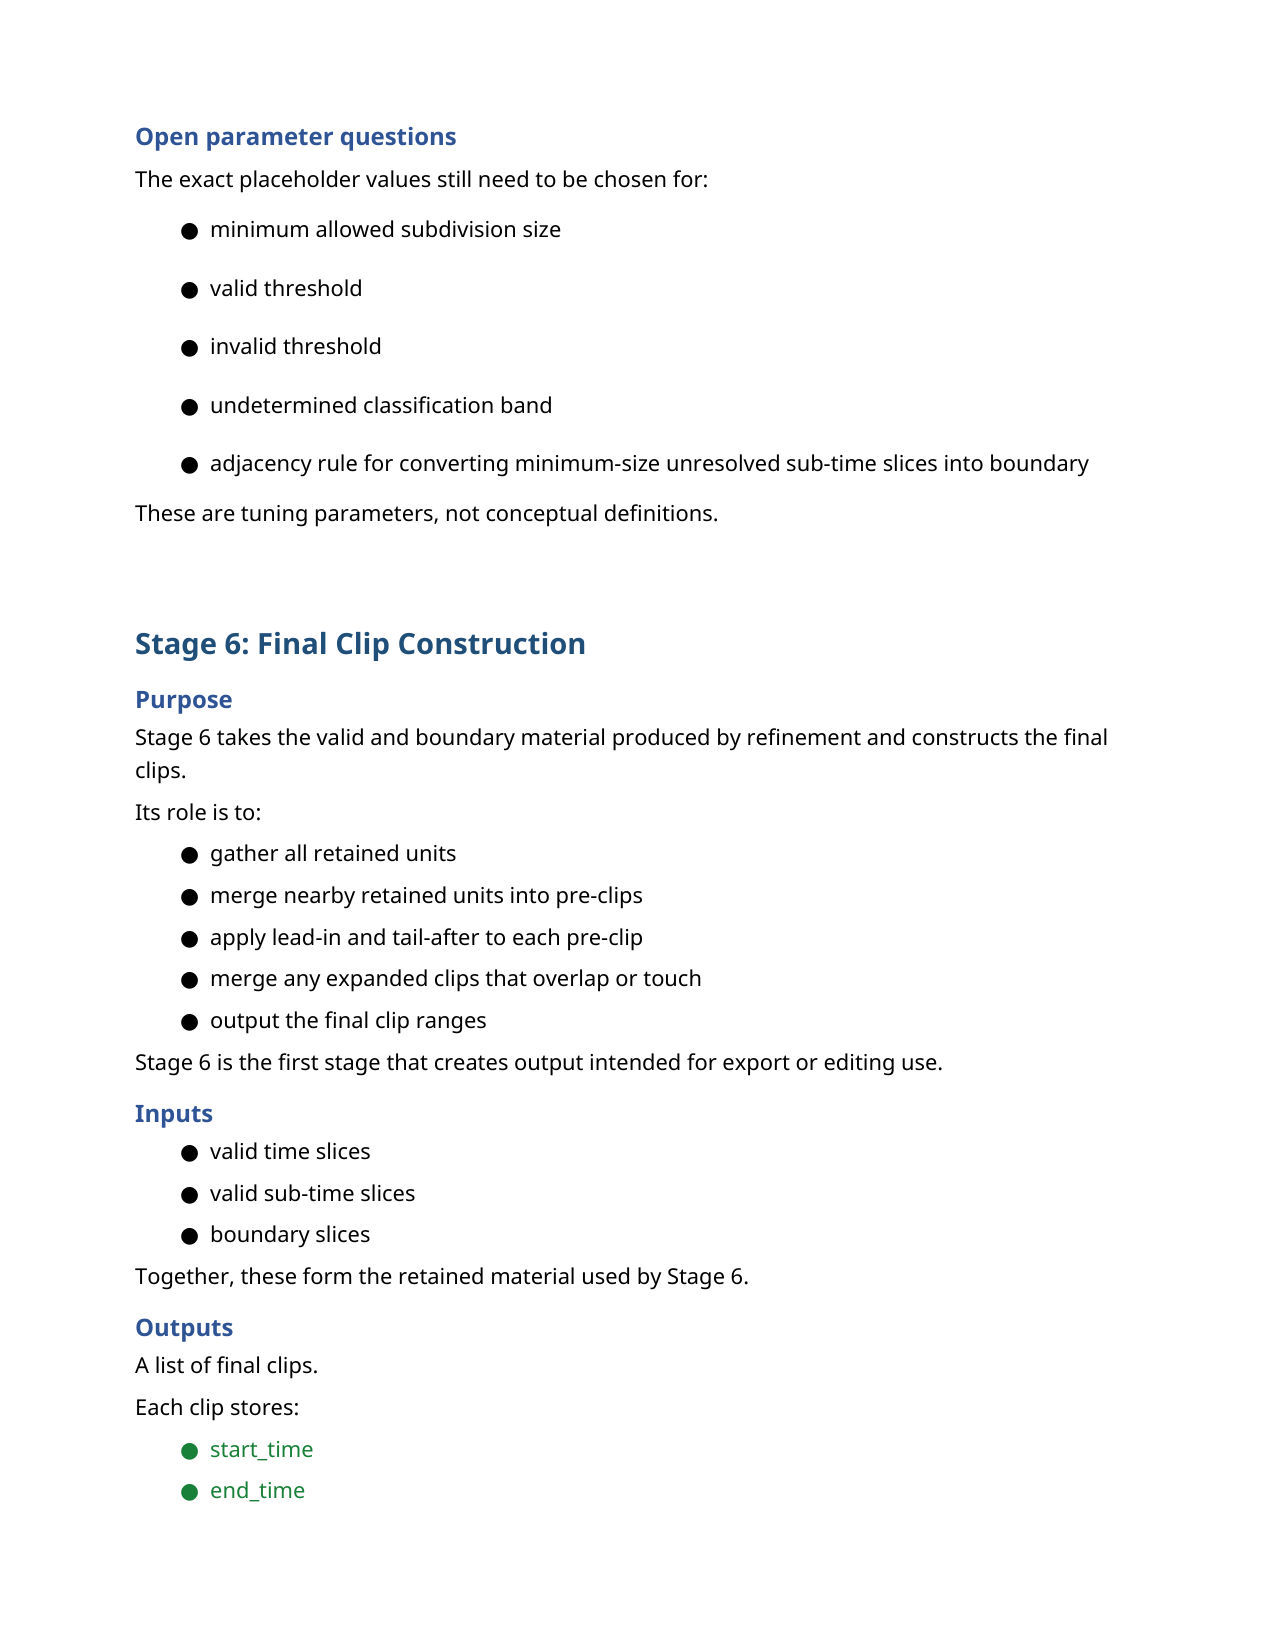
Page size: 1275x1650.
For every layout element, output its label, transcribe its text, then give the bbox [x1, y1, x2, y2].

subtitle Stage 6: Final Clip Construction [135, 623, 1140, 663]
text These are tuning parameters, not conceptual definitions. [135, 498, 1140, 528]
list boundary slices [180, 1219, 1140, 1249]
list merge any expanded clips that overlap or touch [180, 963, 1140, 993]
text Each clip stores: [135, 1392, 1140, 1422]
list adjacency rule for converting minimum-size unresolved sub-time slices into boundary [180, 439, 1140, 484]
list valid threshold [180, 264, 1140, 309]
list apply lead-in and tail-after to each pre-clip [180, 922, 1140, 952]
list valid time slices [180, 1136, 1140, 1166]
list valid sub-time slices [180, 1178, 1140, 1208]
list end_time [180, 1476, 1140, 1505]
text The exact placeholder values still need to be chosen for: [135, 163, 1140, 193]
list undetermined classification band [180, 381, 1140, 426]
subtitle Open parameter questions [135, 120, 1140, 153]
text A list of final clips. [135, 1351, 1140, 1380]
list minimum allowed subdivision size [180, 205, 1140, 250]
list output the final clip ranges [180, 1005, 1140, 1035]
list start_time [180, 1434, 1140, 1464]
text Stage 6 takes the valid and boundary material produced by refinement and constructs the final clips. [135, 722, 1140, 785]
list invalid threshold [180, 322, 1140, 367]
text Together, these form the retained material used by Stage 6. [135, 1261, 1140, 1291]
text Its role is to: [135, 797, 1140, 827]
list merge nearby retained units into pre-clips [180, 880, 1140, 910]
subtitle Purpose [135, 682, 1140, 715]
list gather all retained units [180, 838, 1140, 868]
text Stage 6 is the first stage that creates output intended for export or editing use. [135, 1047, 1140, 1077]
subtitle Outputs [135, 1311, 1140, 1344]
subtitle Inputs [135, 1097, 1140, 1129]
